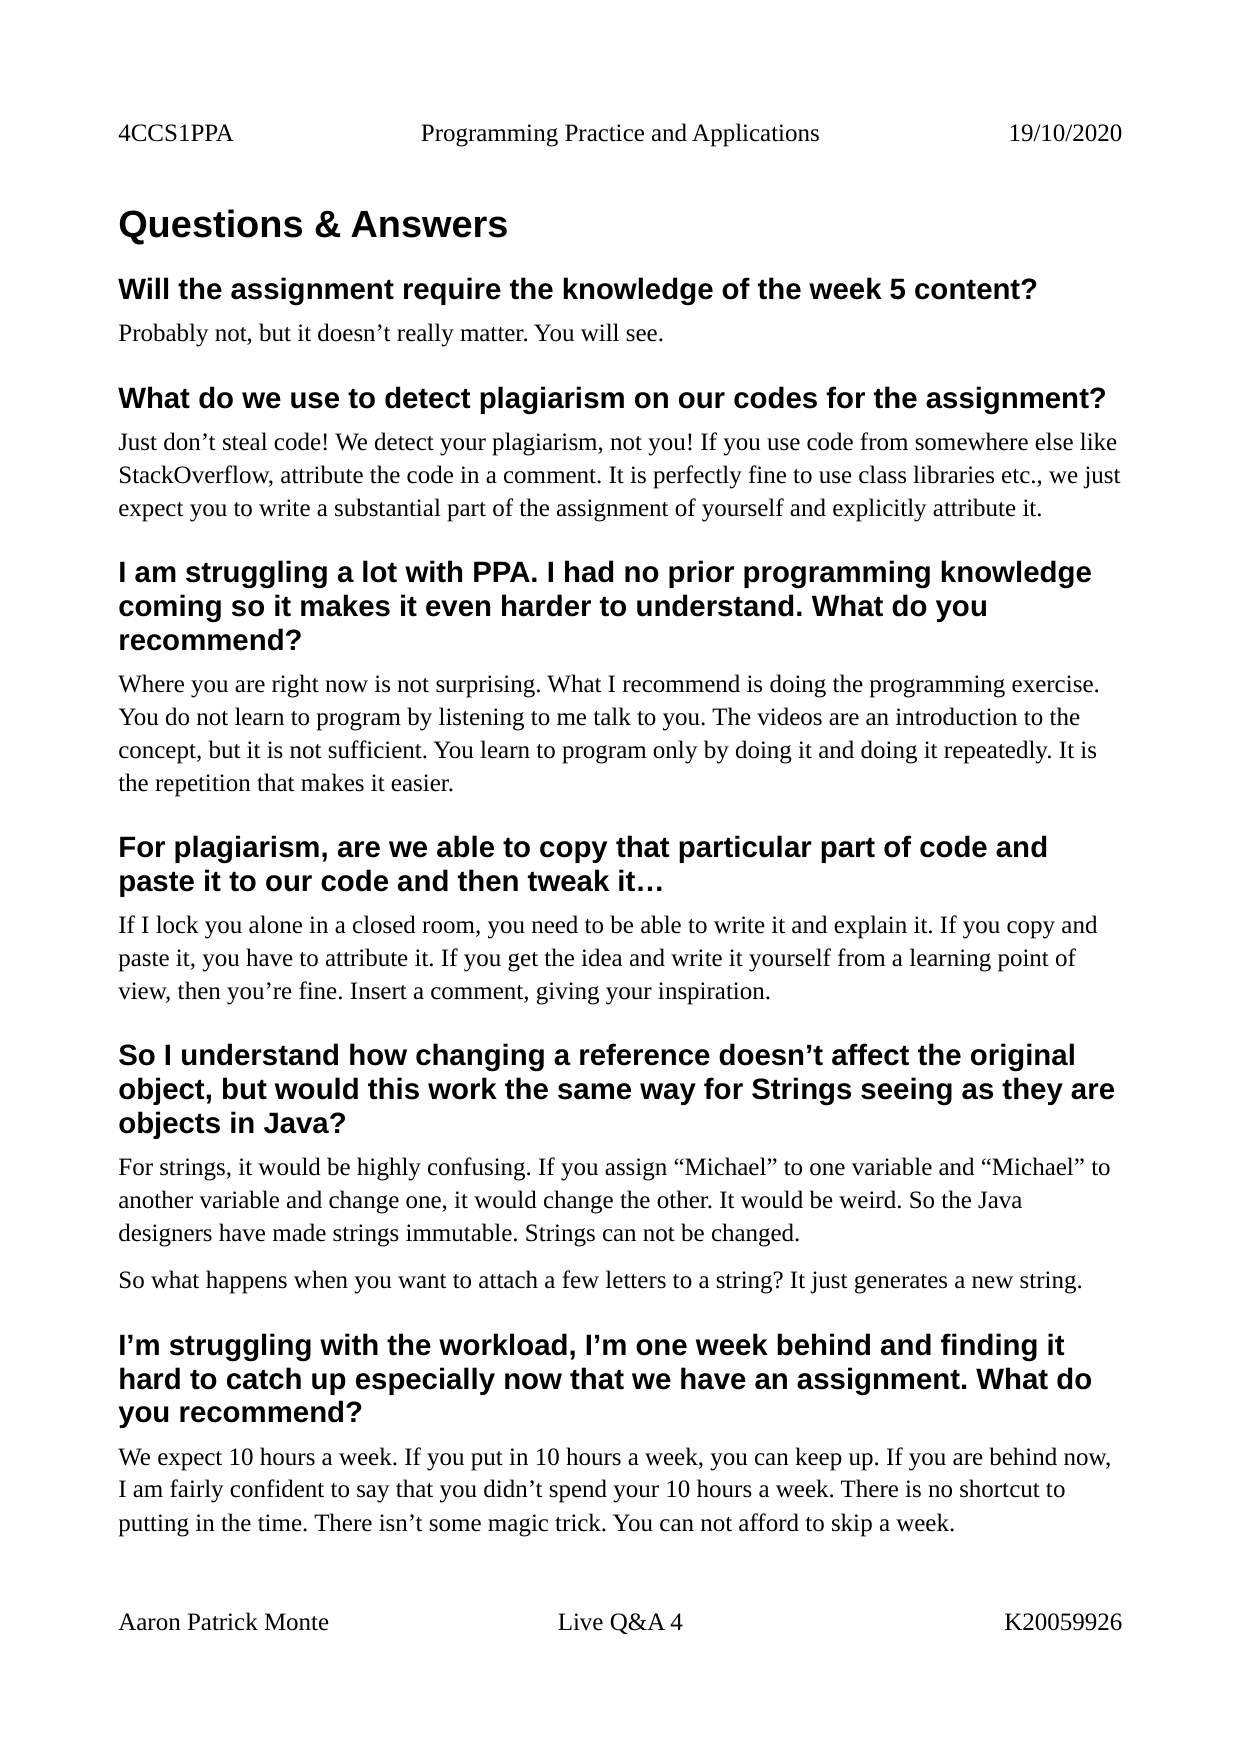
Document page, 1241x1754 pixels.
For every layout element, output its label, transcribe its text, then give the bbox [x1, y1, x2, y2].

text For strings, it would be highly confusing. If you assign “Michael” to one variable and “Michael” to another variable and change one, it would change the other. It would be weird. So the Java designers have made strings immutable. Strings can not be changed. [118, 1152, 1122, 1247]
subtitle So I understand how changing a reference doesn’t affect the original object, but would this work the same way for Strings seeing as they are objects in Java? [118, 1038, 1122, 1139]
text Just don’t steal code! We detect your plagiarism, not you! If you use code from somewhere else like StackOverflow, attribute the code in a comment. It is perfectly fine to use class libraries etc., we just expect you to write a substantial part of the assignment of yourself and explicitly attribute it. [118, 427, 1122, 522]
text If I lock you alone in a closed room, you need to be able to write it and explain it. If you copy and paste it, you have to attribute it. If you get the idea and write it yourself from a learning point of view, then you’re fine. Insert a comment, giving your inspiration. [118, 910, 1122, 1005]
text Probably not, but it doesn’t really matter. You will see. [118, 318, 1122, 347]
text Where you are right now is not surprising. What I recommend is doing the programming exercise. You do not learn to program by listening to me talk to you. The videos are an introduction to the concept, but it is not sufficient. You learn to program only by doing it and doing it repeatedly. It is the repetition that makes it easier. [118, 669, 1122, 797]
text We expect 10 hours a week. If you put in 10 hours a week, you can keep up. If you are behind now, I am fairly confident to say that you didn’t spend your 10 hours a week. There is no shortcut to putting in the time. There isn’t some magic trick. You can not afford to skip a week. [118, 1442, 1122, 1536]
text So what happens when you want to attach a few letters to a string? It just generates a new string. [118, 1266, 1122, 1294]
subtitle Will the assignment require the knowledge of the week 5 content? [118, 272, 1122, 306]
subtitle I’m struggling with the workload, I’m one week behind and finding it hard to catch up especially now that we have an assignment. What do you recommend? [118, 1328, 1122, 1429]
subtitle I am struggling a lot with PPA. I had no prior programming knowledge coming so it makes it even harder to understand. What do you recommend? [118, 555, 1122, 656]
subtitle For plagiarism, are we able to copy that particular part of code and paste it to our code and then tweak it… [118, 830, 1122, 897]
subtitle Questions & Answers [118, 201, 1122, 245]
subtitle What do we use to detect plagiarism on our codes for the assignment? [118, 381, 1122, 414]
